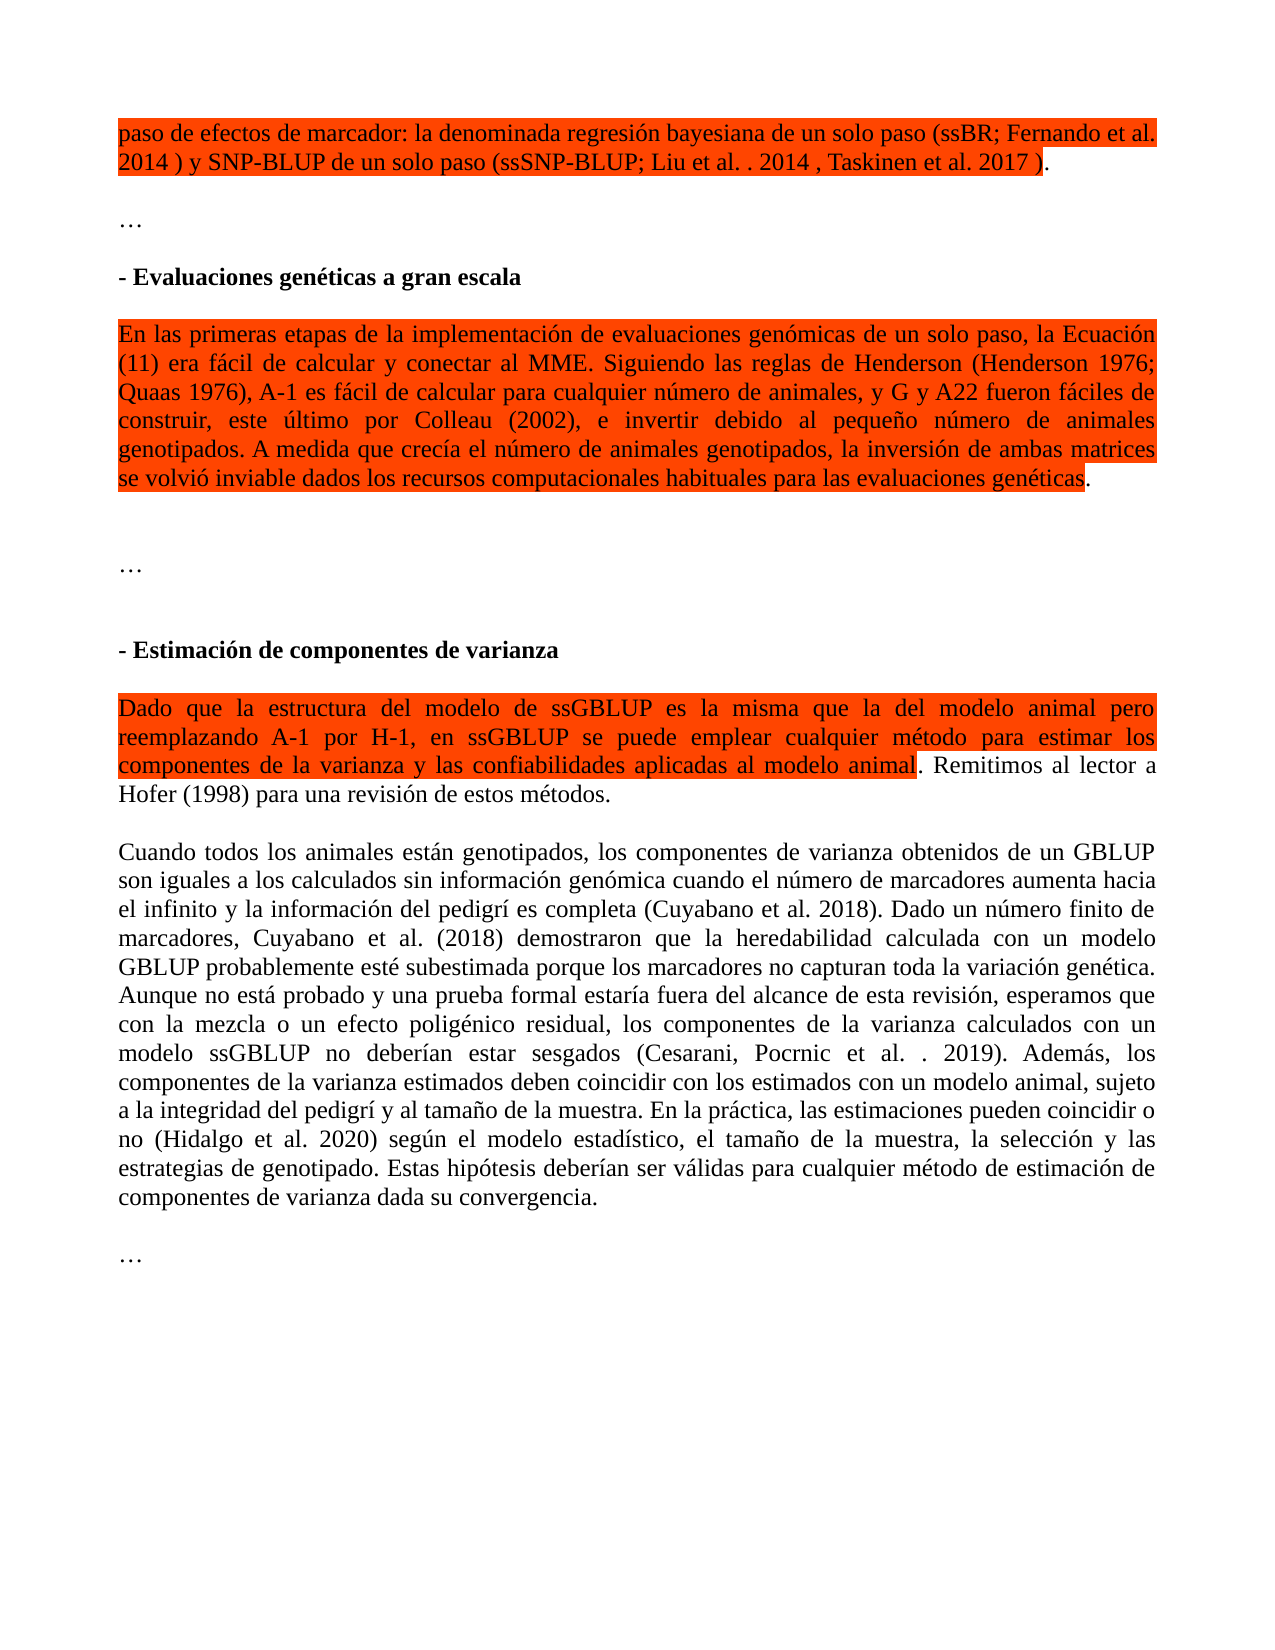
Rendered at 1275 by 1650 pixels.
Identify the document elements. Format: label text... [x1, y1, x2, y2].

text En las primeras etapas de la implementación de evaluaciones genómicas de un solo paso, la Ecuación (11) era fácil de calcular y conectar al MME. Siguiendo las reglas de Henderson (Henderson 1976; Quaas 1976), A-1 es fácil de calcular para cualquier número de animales, y G y A22 fueron fáciles de construir, este último por Colleau (2002), e invertir debido al pequeño número de animales genotipados. A medida que crecía el número de animales genotipados, la inversión de ambas matrices se volvió inviable dados los recursos computacionales habituales para las evaluaciones genéticas. [118, 319, 1157, 492]
text - Estimación de componentes de varianza [118, 636, 1157, 664]
text Dado que la estructura del modelo de ssGBLUP es la misma que la del modelo animal pero reemplazando A-1 por H-1, en ssGBLUP se puede emplear cualquier método para estimar los componentes de la varianza y las confiabilidades aplicadas al modelo animal. Remitimos al lector a Hofer (1998) para una revisión de estos métodos. [118, 693, 1157, 808]
text Cuando todos los animales están genotipados, los componentes de varianza obtenidos de un GBLUP son iguales a los calculados sin información genómica cuando el número de marcadores aumenta hacia el infinito y la información del pedigrí es completa (Cuyabano et al. 2018). Dado un número finito de marcadores, Cuyabano et al. (2018) demostraron que la heredabilidad calculada con un modelo GBLUP probablemente esté subestimada porque los marcadores no capturan toda la variación genética. Aunque no está probado y una prueba formal estaría fuera del alcance de esta revisión, esperamos que con la mezcla o un efecto poligénico residual, los componentes de la varianza calculados con un modelo ssGBLUP no deberían estar sesgados (Cesarani, Pocrnic et al. . 2019). Además, los componentes de la varianza estimados deben coincidir con los estimados con un modelo animal, sujeto a la integridad del pedigrí y al tamaño de la muestra. En la práctica, las estimaciones pueden coincidir o no (Hidalgo et al. 2020) según el modelo estadístico, el tamaño de la muestra, la selección y las estrategias de genotipado. Estas hipótesis deberían ser válidas para cualquier método de estimación de componentes de varianza dada su convergencia. [118, 837, 1157, 1211]
text - Evaluaciones genéticas a gran escala [118, 262, 1157, 291]
text … [118, 549, 1157, 578]
text … [118, 1239, 1157, 1268]
text paso de efectos de marcador: la denominada regresión bayesiana de un solo paso (ssBR; Fernando et al. 2014 ) y SNP-BLUP de un solo paso (ssSNP-BLUP; Liu et al. . 2014 , Taskinen et al. 2017 ). [118, 118, 1157, 176]
text … [118, 204, 1157, 233]
